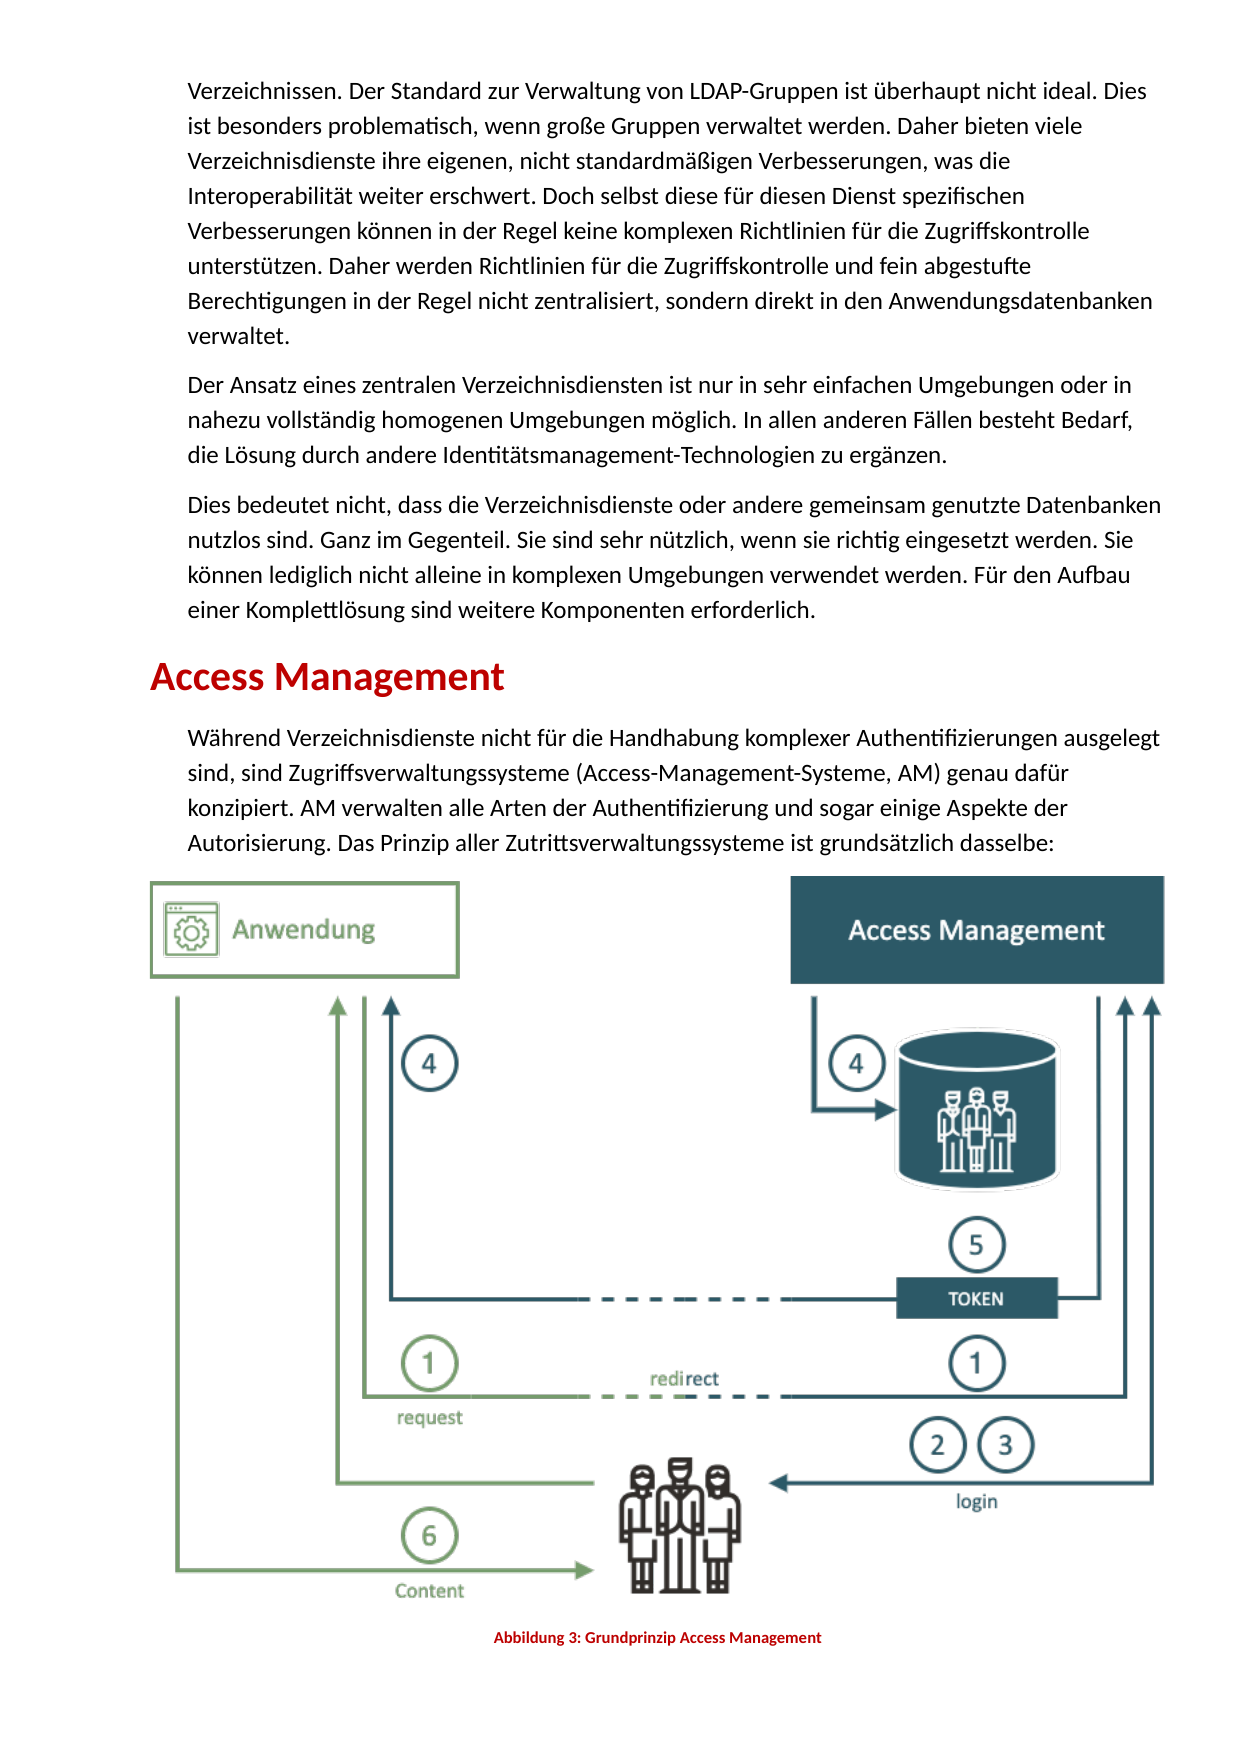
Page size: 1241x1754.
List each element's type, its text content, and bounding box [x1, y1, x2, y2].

text Verzeichnissen. Der Standard zur Verwaltung von LDAP-Gruppen ist überhaupt nicht ideal. Dies ist besonders problematisch, wenn große Gruppen verwaltet werden. Daher bieten viele Verzeichnisdienste ihre eigenen, nicht standardmäßigen Verbesserungen, was die Interoperabilität weiter erschwert. Doch selbst diese für diesen Dienst spezifischen Verbesserungen können in der Regel keine komplexen Richtlinien für die Zugriffskontrolle unterstützen. Daher werden Richtlinien für die Zugriffskontrolle und fein abgestufte Berechtigungen in der Regel nicht zentralisiert, sondern direkt in den Anwendungsdatenbanken verwaltet. [187, 75, 1165, 351]
subtitle Access Management [150, 650, 1165, 701]
text Während Verzeichnisdienste nicht für die Handhabung komplexer Authentifizierungen ausgelegt sind, sind Zugriffsverwaltungssysteme (Access-Management-Systeme, AM) genau dafür konzipiert. AM verwalten alle Arten der Authentifizierung und sogar einige Aspekte der Autorisierung. Das Prinzip aller Zutrittsverwaltungssysteme ist grundsätzlich dasselbe: [187, 722, 1165, 857]
text Abbildung 3: Grundprinzip Access Management [150, 1615, 1166, 1647]
picture [149, 876, 1166, 1615]
text Dies bedeutet nicht, dass die Verzeichnisdienste oder andere gemeinsam genutzte Datenbanken nutzlos sind. Ganz im Gegenteil. Sie sind sehr nützlich, wenn sie richtig eingesetzt werden. Sie können lediglich nicht alleine in komplexen Umgebungen verwendet werden. Für den Aufbau einer Komplettlösung sind weitere Komponenten erforderlich. [187, 489, 1165, 625]
text Der Ansatz eines zentralen Verzeichnisdiensten ist nur in sehr einfachen Umgebungen oder in nahezu vollständig homogenen Umgebungen möglich. In allen anderen Fällen besteht Bedarf, die Lösung durch andere Identitätsmanagement-Technologien zu ergänzen. [187, 369, 1165, 470]
